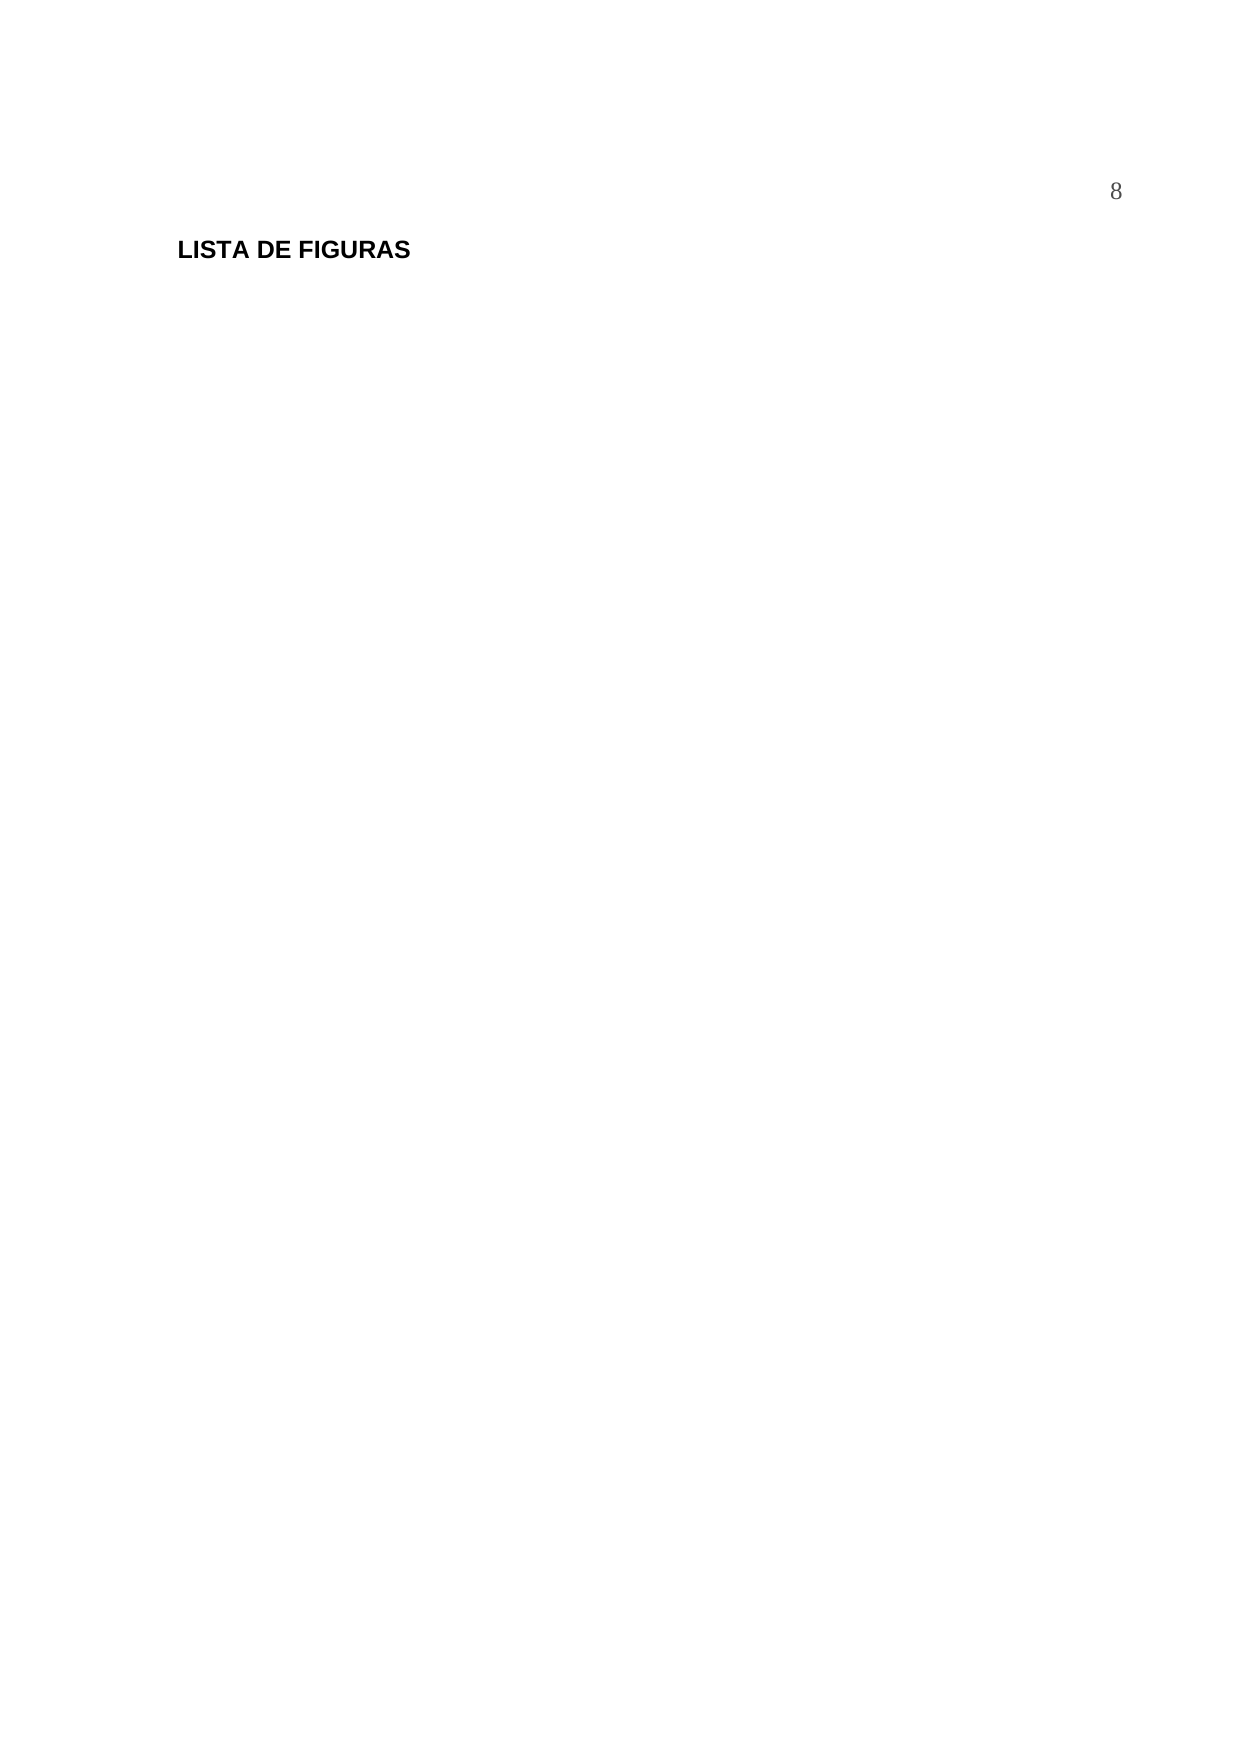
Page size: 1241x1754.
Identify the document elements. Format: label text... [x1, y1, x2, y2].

subtitle LISTA DE FIGURAS [177, 236, 1122, 264]
